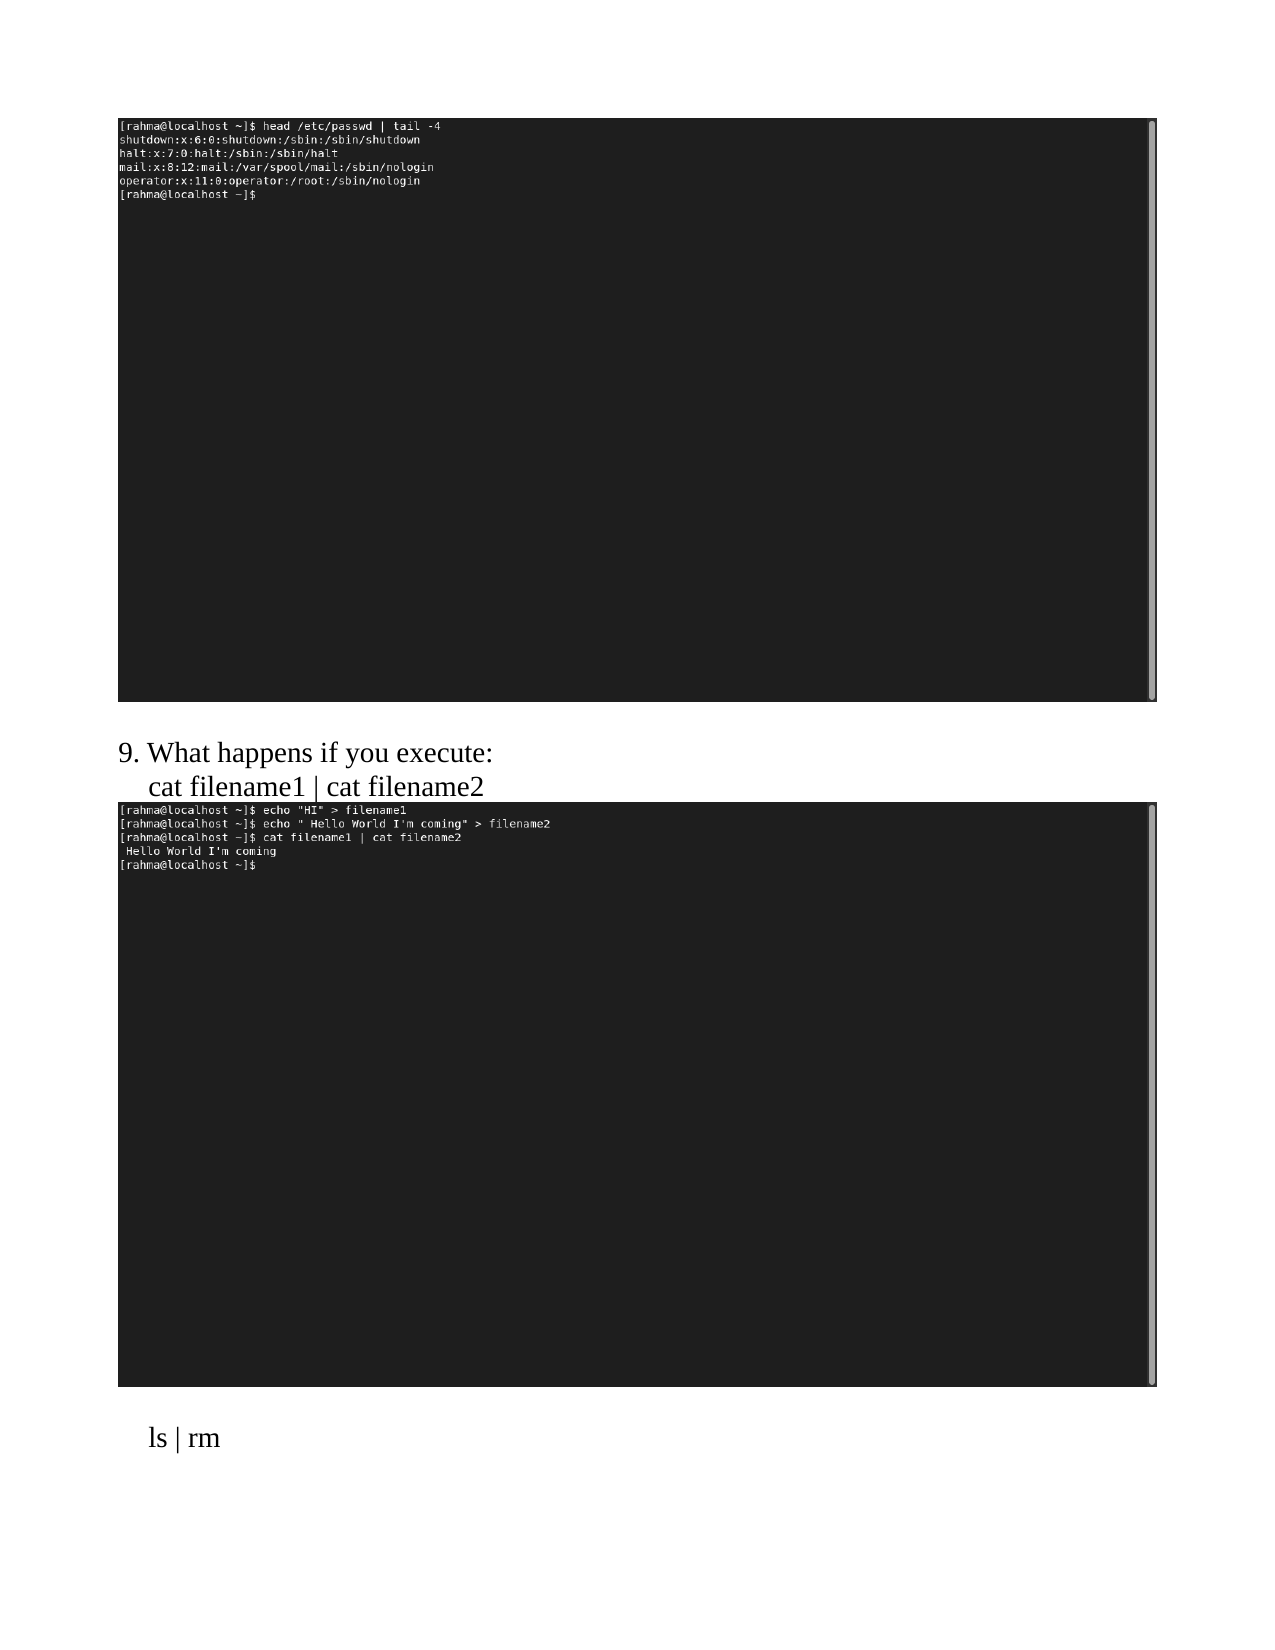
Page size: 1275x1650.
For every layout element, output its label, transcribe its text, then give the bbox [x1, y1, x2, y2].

text  ls | rm [118, 1420, 1157, 1454]
picture [118, 802, 1157, 1387]
picture [118, 118, 1157, 702]
text 9. What happens if you execute: [118, 736, 1157, 769]
text  cat filename1 | cat filename2 [118, 769, 1157, 802]
